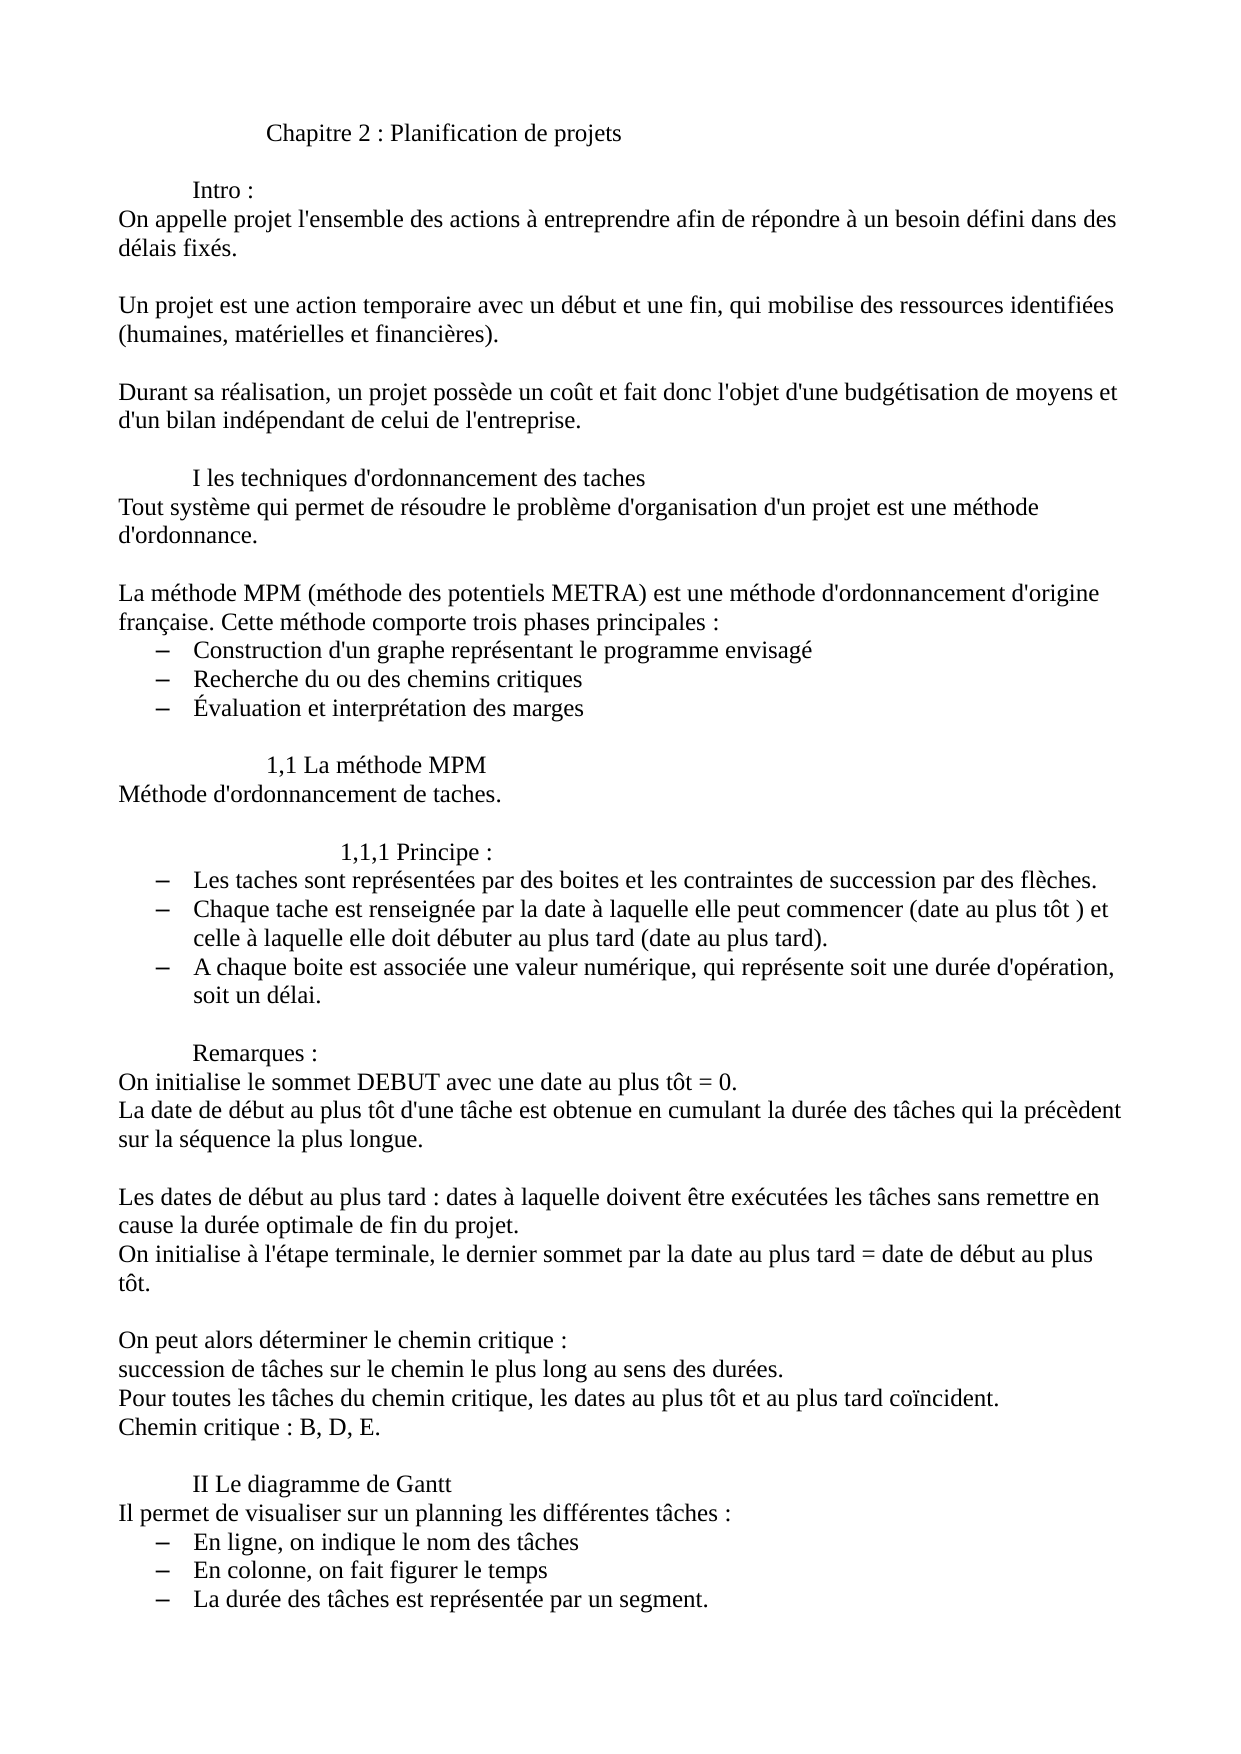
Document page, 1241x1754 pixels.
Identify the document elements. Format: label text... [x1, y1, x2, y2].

list Les taches sont représentées par des boites et les contraintes de succession par des flèches. [156, 866, 1122, 894]
text II Le diagramme de Gantt [118, 1469, 1122, 1498]
text On peut alors déterminer le chemin critique : [118, 1326, 1122, 1354]
text Remarques : [118, 1038, 1122, 1067]
text Chapitre 2 : Planification de projets [118, 118, 1122, 147]
list En colonne, on fait figurer le temps [156, 1556, 1122, 1584]
list En ligne, on indique le nom des tâches [156, 1527, 1122, 1556]
text Tout système qui permet de résoudre le problème d'organisation d'un projet est une méthode d'ordonnance. [118, 492, 1122, 549]
text Un projet est une action temporaire avec un début et une fin, qui mobilise des ressources identifiées (humaines, matérielles et financières). [118, 291, 1122, 348]
text Il permet de visualiser sur un planning les différentes tâches : [118, 1498, 1122, 1527]
text 1,1,1 Principe : [118, 837, 1122, 866]
text La date de début au plus tôt d'une tâche est obtenue en cumulant la durée des tâches qui la précèdent sur la séquence la plus longue. [118, 1096, 1122, 1153]
text Pour toutes les tâches du chemin critique, les dates au plus tôt et au plus tard coïncident. [118, 1383, 1122, 1412]
text Les dates de début au plus tard : dates à laquelle doivent être exécutées les tâches sans remettre en cause la durée optimale de fin du projet. [118, 1182, 1122, 1239]
list A chaque boite est associée une valeur numérique, qui représente soit une durée d'opération, soit un délai. [156, 952, 1122, 1009]
text succession de tâches sur le chemin le plus long au sens des durées. [118, 1354, 1122, 1383]
text La méthode MPM (méthode des potentiels METRA) est une méthode d'ordonnancement d'origine française. Cette méthode comporte trois phases principales : [118, 578, 1122, 636]
text Méthode d'ordonnancement de taches. [118, 779, 1122, 808]
text On initialise le sommet DEBUT avec une date au plus tôt = 0. [118, 1067, 1122, 1096]
list Chaque tache est renseignée par la date à laquelle elle peut commencer (date au plus tôt ) et celle à laquelle elle doit débuter au plus tard (date au plus tard). [156, 894, 1122, 952]
text I les techniques d'ordonnancement des taches [118, 463, 1122, 492]
text Durant sa réalisation, un projet possède un coût et fait donc l'objet d'une budgétisation de moyens et d'un bilan indépendant de celui de l'entreprise. [118, 377, 1122, 434]
list La durée des tâches est représentée par un segment. [156, 1584, 1122, 1613]
text On initialise à l'étape terminale, le dernier sommet par la date au plus tard = date de début au plus tôt. [118, 1239, 1122, 1297]
text Intro : [118, 176, 1122, 204]
list Recherche du ou des chemins critiques [156, 664, 1122, 693]
list Construction d'un graphe représentant le programme envisagé [156, 636, 1122, 664]
text On appelle projet l'ensemble des actions à entreprendre afin de répondre à un besoin défini dans des délais fixés. [118, 204, 1122, 262]
text 1,1 La méthode MPM [118, 751, 1122, 779]
text Chemin critique : B, D, E. [118, 1412, 1122, 1441]
list Évaluation et interprétation des marges [156, 693, 1122, 722]
